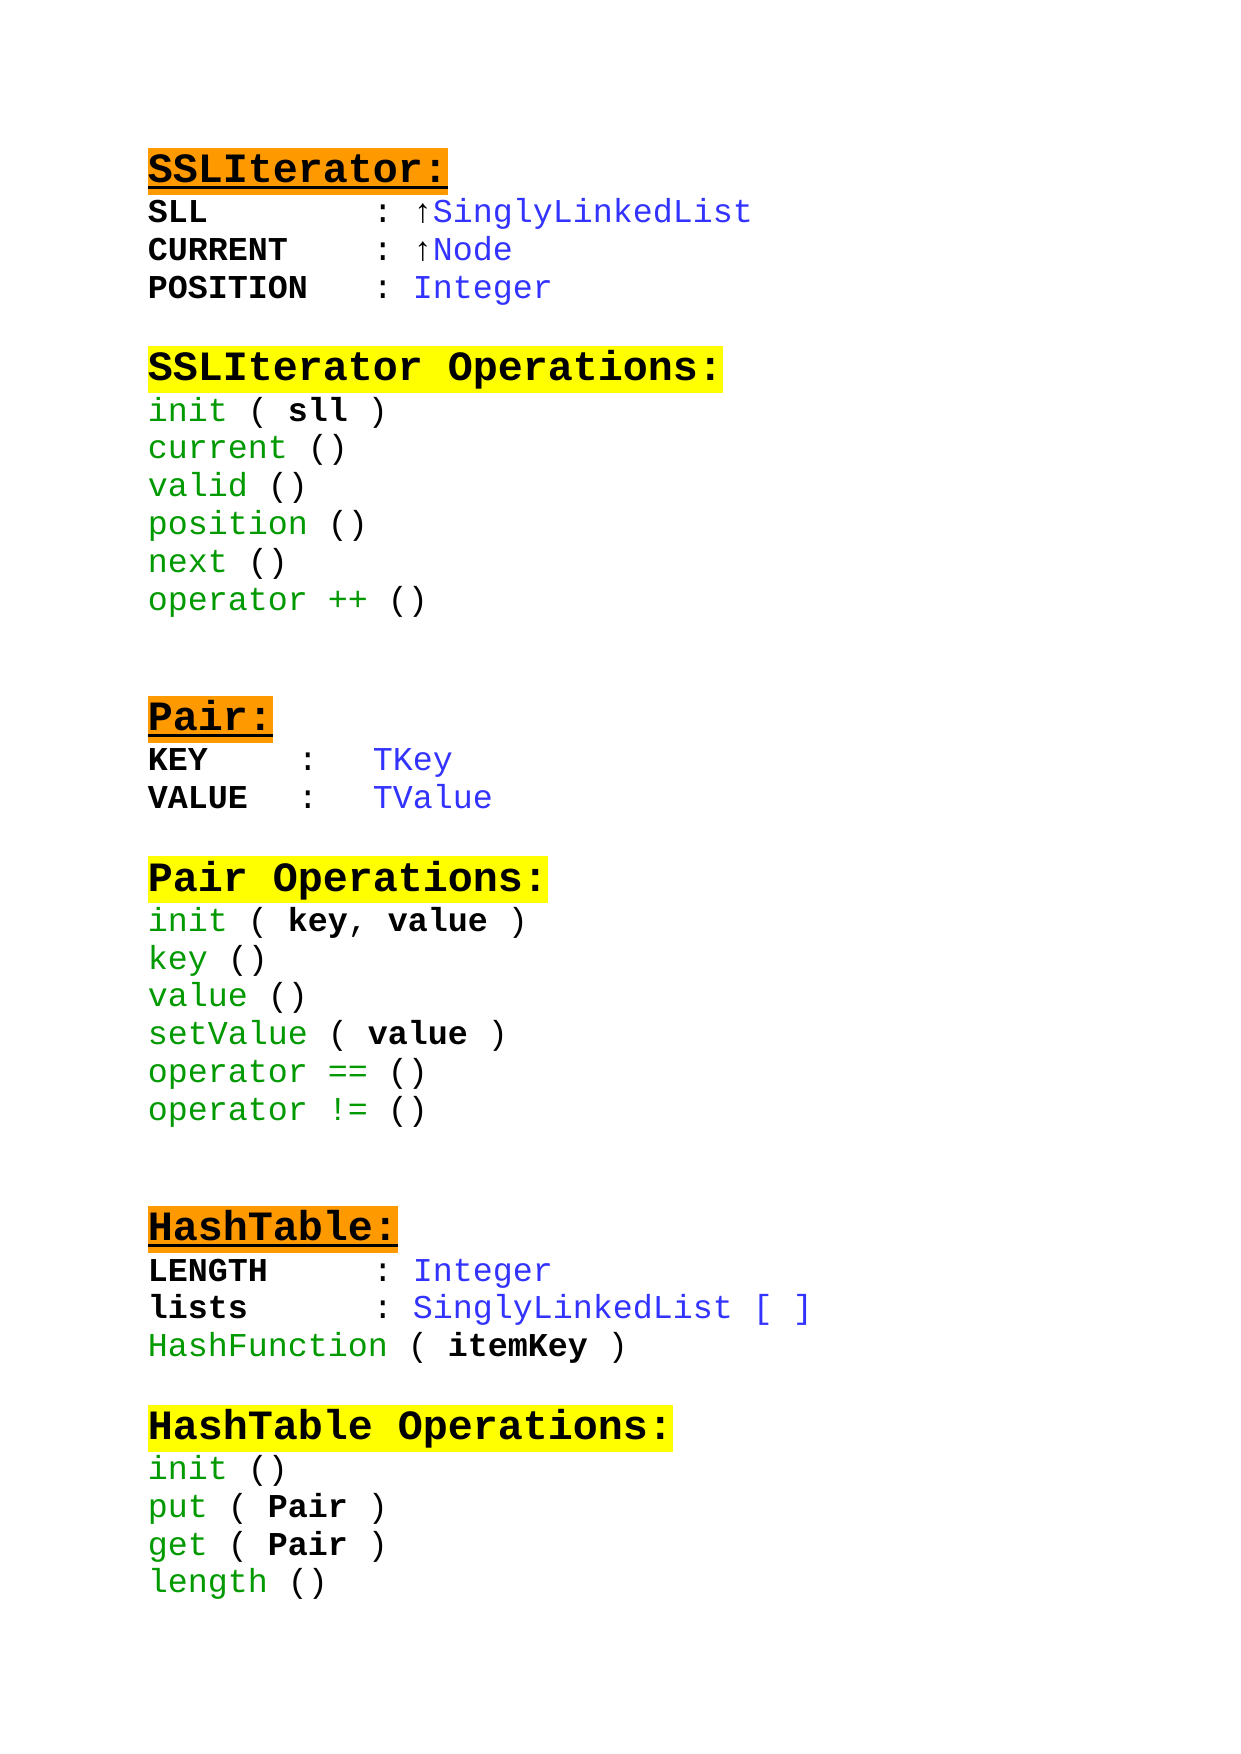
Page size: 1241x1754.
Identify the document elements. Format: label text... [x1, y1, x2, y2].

text KEY : TKey [148, 743, 1093, 781]
text operator ++ () [148, 582, 1093, 620]
text SSLIterator Operations: [148, 346, 1093, 393]
text valid () [148, 469, 1093, 507]
text next () [148, 544, 1093, 582]
text Pair: [148, 696, 1093, 743]
text LENGTH : Integer [148, 1253, 1093, 1291]
text init () [148, 1452, 1093, 1489]
text init ( key, value ) [148, 903, 1093, 941]
text HashFunction ( itemKey ) [148, 1329, 1093, 1367]
text CURRENT : ↑Node [148, 233, 1093, 270]
text put ( Pair ) [148, 1489, 1093, 1527]
text get ( Pair ) [148, 1527, 1093, 1565]
text operator == () [148, 1055, 1093, 1093]
text value () [148, 979, 1093, 1017]
text VALUE : TValue [148, 781, 1093, 818]
text HashTable: [148, 1206, 1093, 1253]
text setValue ( value ) [148, 1017, 1093, 1055]
text POSITION : Integer [148, 270, 1093, 308]
text lists : SinglyLinkedList [ ] [148, 1291, 1093, 1329]
text HashTable Operations: [148, 1404, 1093, 1452]
text init ( sll ) [148, 393, 1093, 431]
text operator != () [148, 1093, 1093, 1130]
text position () [148, 507, 1093, 544]
text key () [148, 941, 1093, 979]
text SSLIterator: [148, 148, 1093, 195]
text length () [148, 1565, 1093, 1603]
text Pair Operations: [148, 856, 1093, 903]
text SLL : ↑SinglyLinkedList [148, 195, 1093, 233]
text current () [148, 431, 1093, 469]
